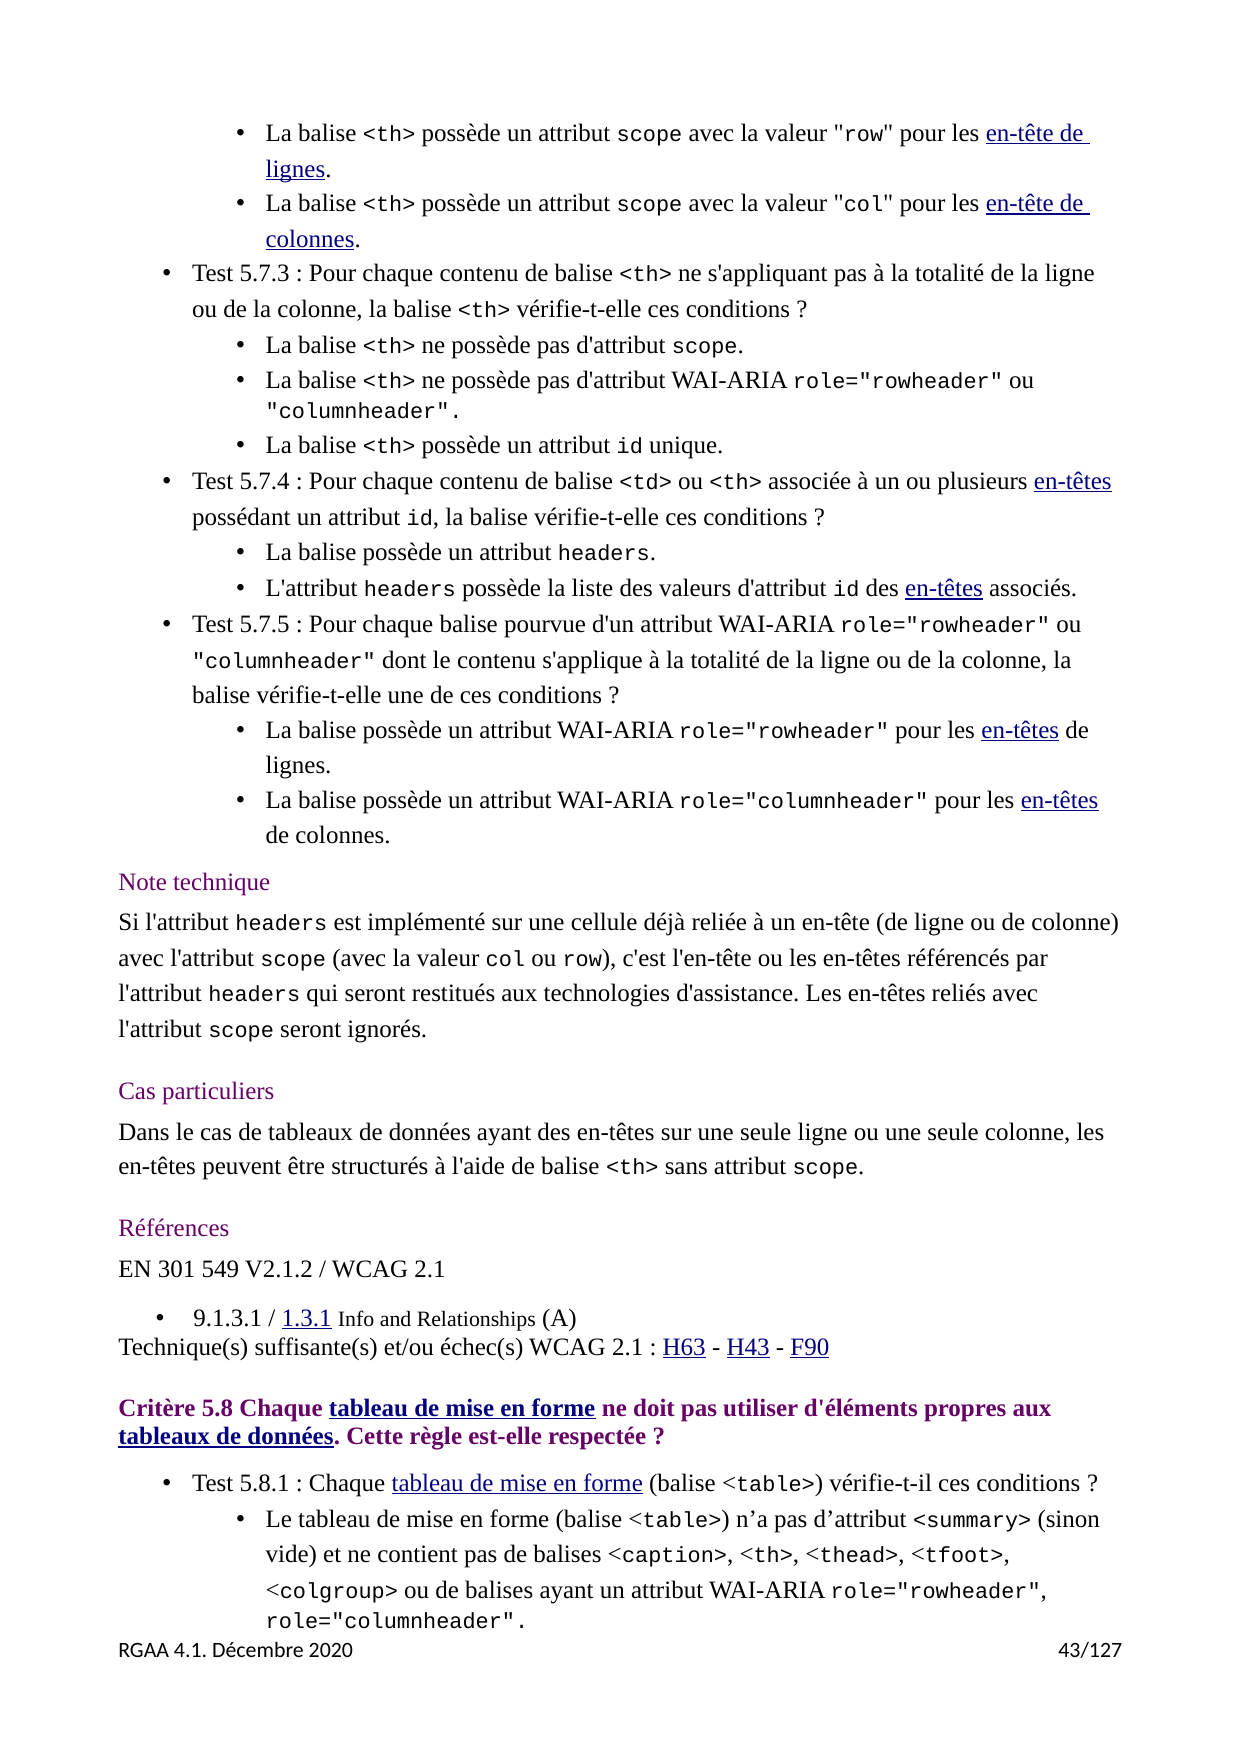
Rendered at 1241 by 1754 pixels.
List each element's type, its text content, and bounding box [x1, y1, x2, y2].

list Test 5.7.3 : Pour chaque contenu de balise <th> ne s'appliquant pas à la totalité de la ligne ou de la colonne, la balise <th> vérifie-t-elle ces conditions ? [162, 258, 1122, 324]
list La balise <th> ne possède pas d'attribut WAI-ARIA role="rowheader" ou "columnheader". [236, 366, 1122, 425]
subtitle Cas particuliers [118, 1076, 1122, 1105]
list La balise <th> possède un attribut scope avec la valeur "col" pour les en-tête de colonnes. [236, 188, 1122, 253]
list La balise <th> possède un attribut scope avec la valeur "row" pour les en-tête de lignes. [236, 118, 1122, 182]
list Le tableau de mise en forme (balise <table>) n’a pas d’attribut <summary> (sinon vide) et ne contient pas de balises <caption>, <th>, <thead>, <tfoot>, <colgroup> ou de balises ayant un attribut WAI-ARIA role="rowheader", role="columnheader". [236, 1504, 1122, 1634]
list Test 5.7.5 : Pour chaque balise pourvue d'un attribut WAI-ARIA role="rowheader" ou "columnheader" dont le contenu s'applique à la totalité de la ligne ou de la colonne, la balise vérifie-t-elle une de ces conditions ? [162, 609, 1122, 709]
list La balise <th> ne possède pas d'attribut scope. [236, 330, 1122, 360]
subtitle Critère 5.8 Chaque tableau de mise en forme ne doit pas utiliser d'éléments propres aux tableaux de données. Cette règle est-elle respectée ? [118, 1393, 1122, 1450]
subtitle Note technique [118, 867, 1122, 896]
text Dans le cas de tableaux de données ayant des en-têtes sur une seule ligne ou une seule colonne, les en-têtes peuvent être structurés à l'aide de balise <th> sans attribut scope. [118, 1117, 1122, 1181]
list La balise possède un attribut headers. [236, 537, 1122, 567]
list La balise possède un attribut WAI-ARIA role="columnheader" pour les en-têtes de colonnes. [236, 785, 1122, 849]
subtitle Références [118, 1213, 1122, 1242]
list 9.1.3.1 / 1.3.1 Info and Relationships (A) [156, 1303, 1122, 1332]
text Si l'attribut headers est implémenté sur une cellule déjà reliée à un en-tête (de ligne ou de colonne) avec l'attribut scope (avec la valeur col ou row), c'est l'en-tête ou les en-têtes référencés par l'attribut headers qui seront restitués aux technologies d'assistance. Les en-têtes reliés avec l'attribut scope seront ignorés. [118, 907, 1122, 1044]
text EN 301 549 V2.1.2 / WCAG 2.1 [118, 1254, 1122, 1283]
list Test 5.8.1 : Chaque tableau de mise en forme (balise <table>) vérifie-t-il ces conditions ? [162, 1468, 1122, 1498]
list Test 5.7.4 : Pour chaque contenu de balise <td> ou <th> associée à un ou plusieurs en-têtes possédant un attribut id, la balise vérifie-t-elle ces conditions ? [162, 466, 1122, 531]
list L'attribut headers possède la liste des valeurs d'attribut id des en-têtes associés. [236, 573, 1122, 603]
list La balise <th> possède un attribut id unique. [236, 430, 1122, 460]
list La balise possède un attribut WAI-ARIA role="rowheader" pour les en-têtes de lignes. [236, 715, 1122, 779]
text Technique(s) suffisante(s) et/ou échec(s) WCAG 2.1 : H63 - H43 - F90 [118, 1332, 1122, 1361]
